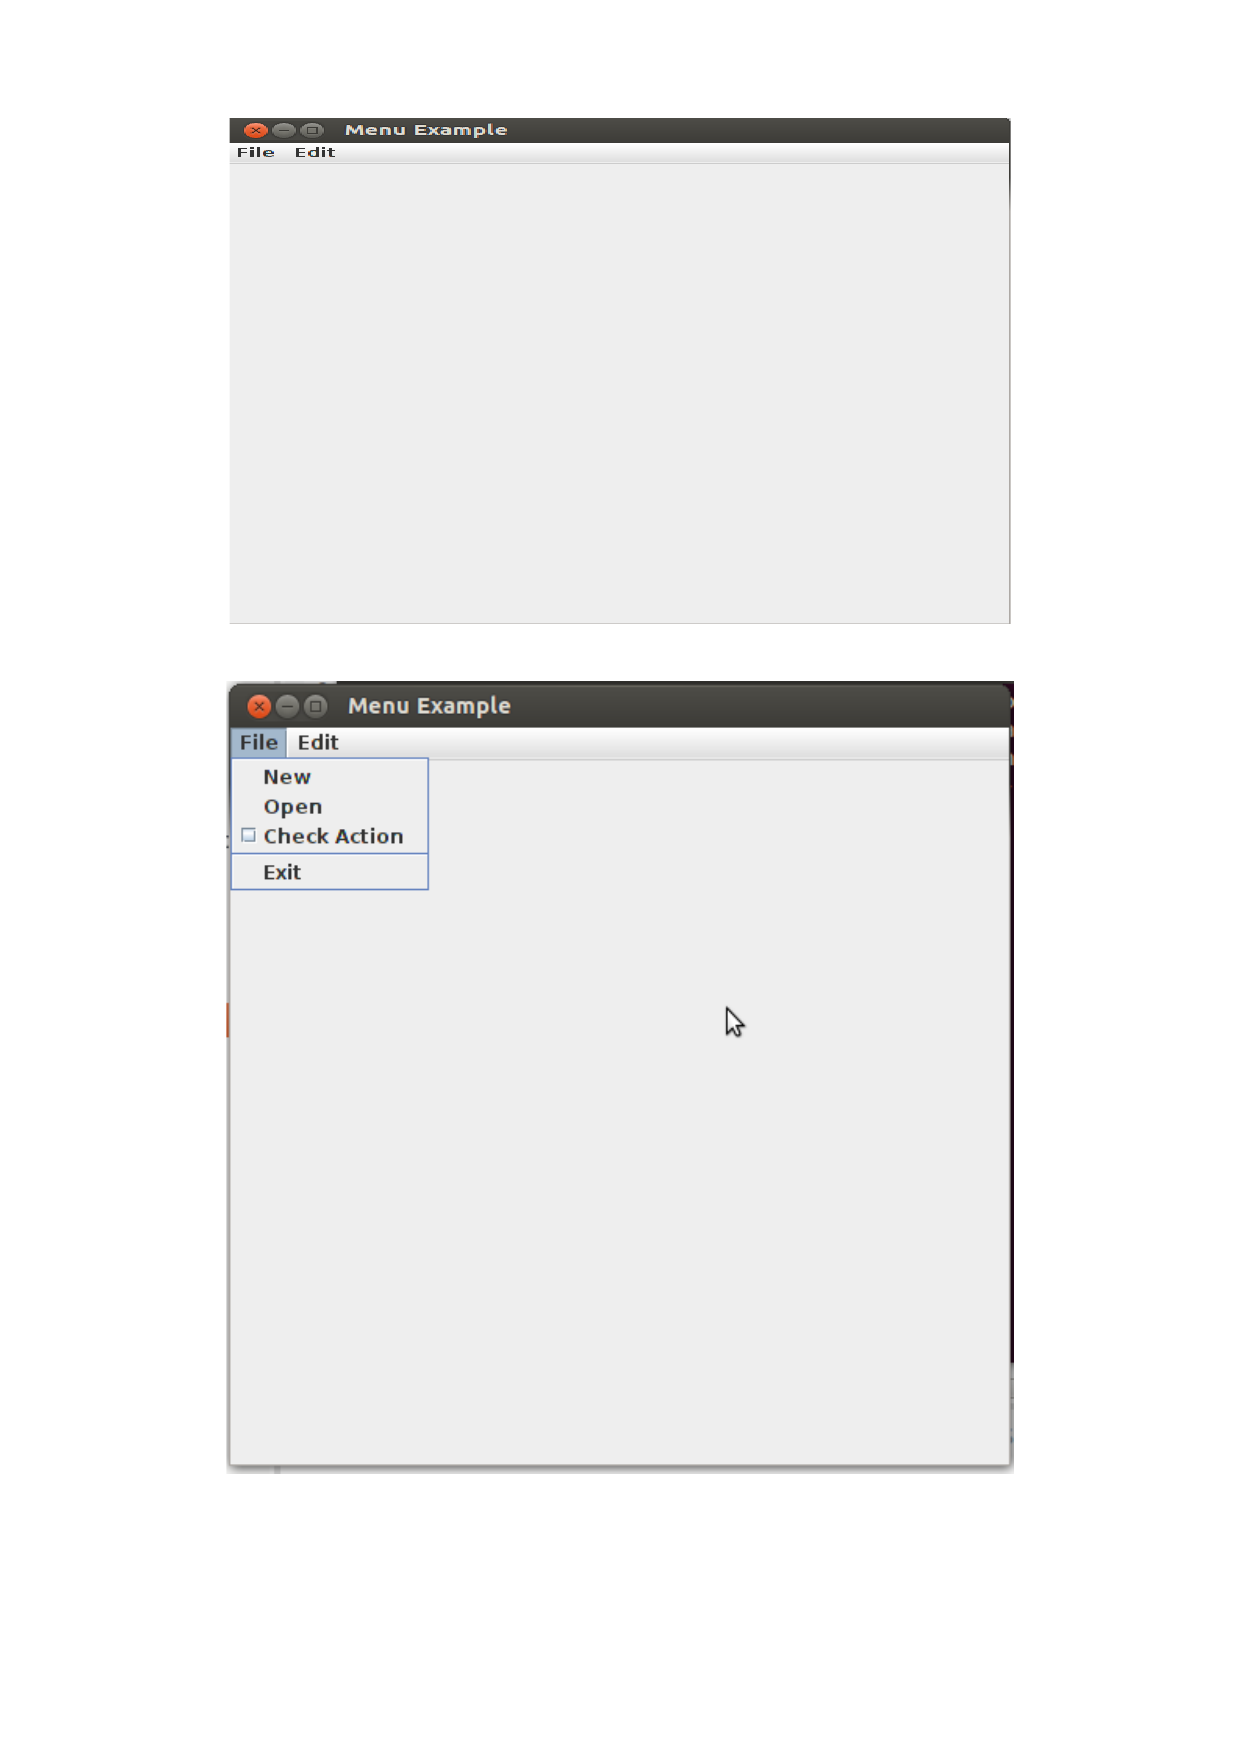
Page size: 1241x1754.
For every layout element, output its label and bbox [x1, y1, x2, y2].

picture [226, 681, 1014, 1474]
picture [229, 118, 1011, 624]
